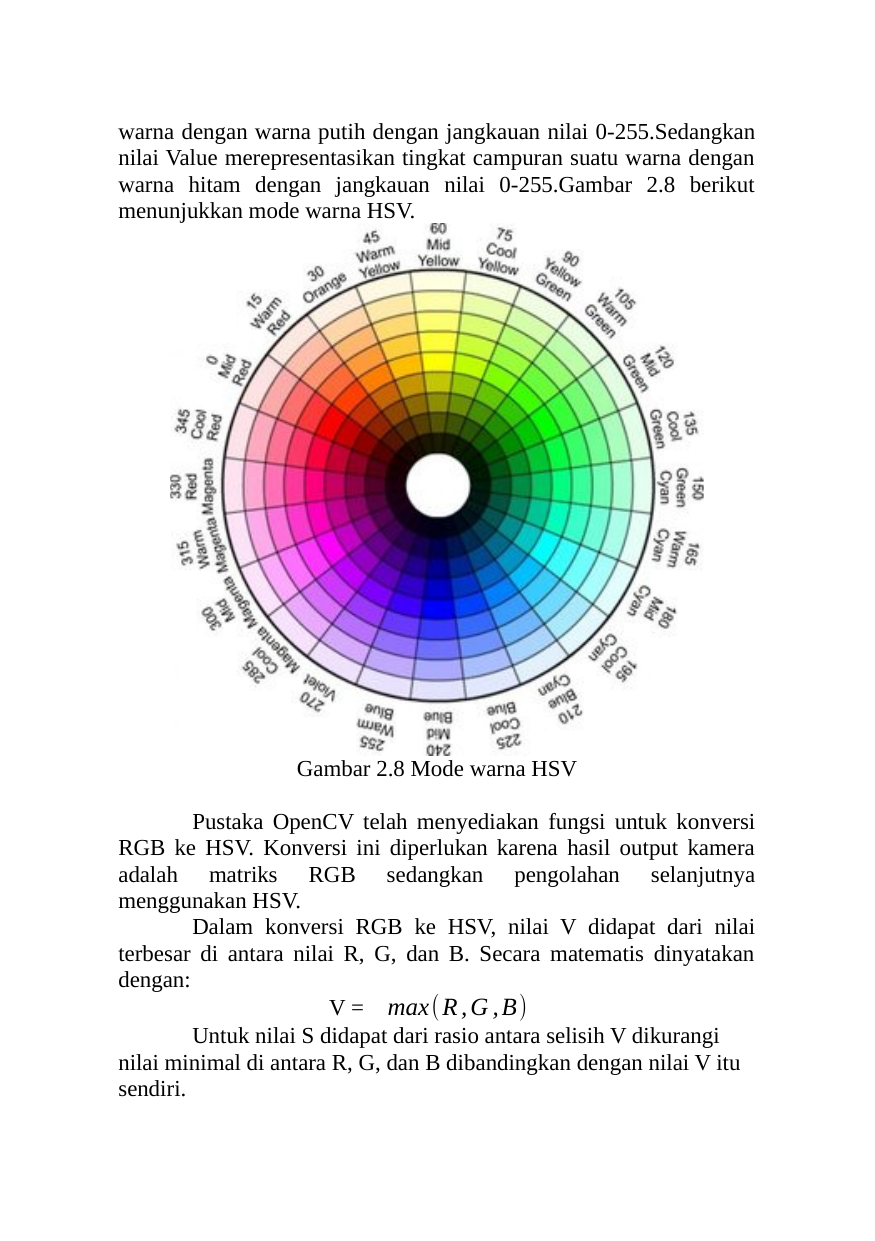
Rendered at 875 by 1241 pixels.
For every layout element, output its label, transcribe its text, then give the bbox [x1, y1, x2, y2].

text Dalam konversi RGB ke HSV, nilai V didapat dari nilai terbesar di antara nilai R, G, dan B. Secara matematis dinyatakan dengan: [118, 913, 756, 992]
picture [170, 223, 704, 756]
text warna dengan warna putih dengan jangkauan nilai 0-255.Sedangkan nilai Value merepresentasikan tingkat campuran suatu warna dengan warna hitam dengan jangkauan nilai 0-255.Gambar 2.8 berikut menunjukkan mode warna HSV. [118, 118, 756, 223]
text Pustaka OpenCV telah menyediakan fungsi untuk konversi RGB ke HSV. Konversi ini diperlukan karena hasil output kamera adalah matriks RGB sedangkan pengolahan selanjutnya menggunakan HSV. [118, 808, 756, 913]
text V = [118, 992, 756, 1022]
text Untuk nilai S didapat dari rasio antara selisih V dikurangi nilai minimal di antara R, G, dan B dibandingkan dengan nilai V itu sendiri. [118, 1022, 756, 1101]
text Gambar 2.8 Mode warna HSV [118, 223, 756, 782]
